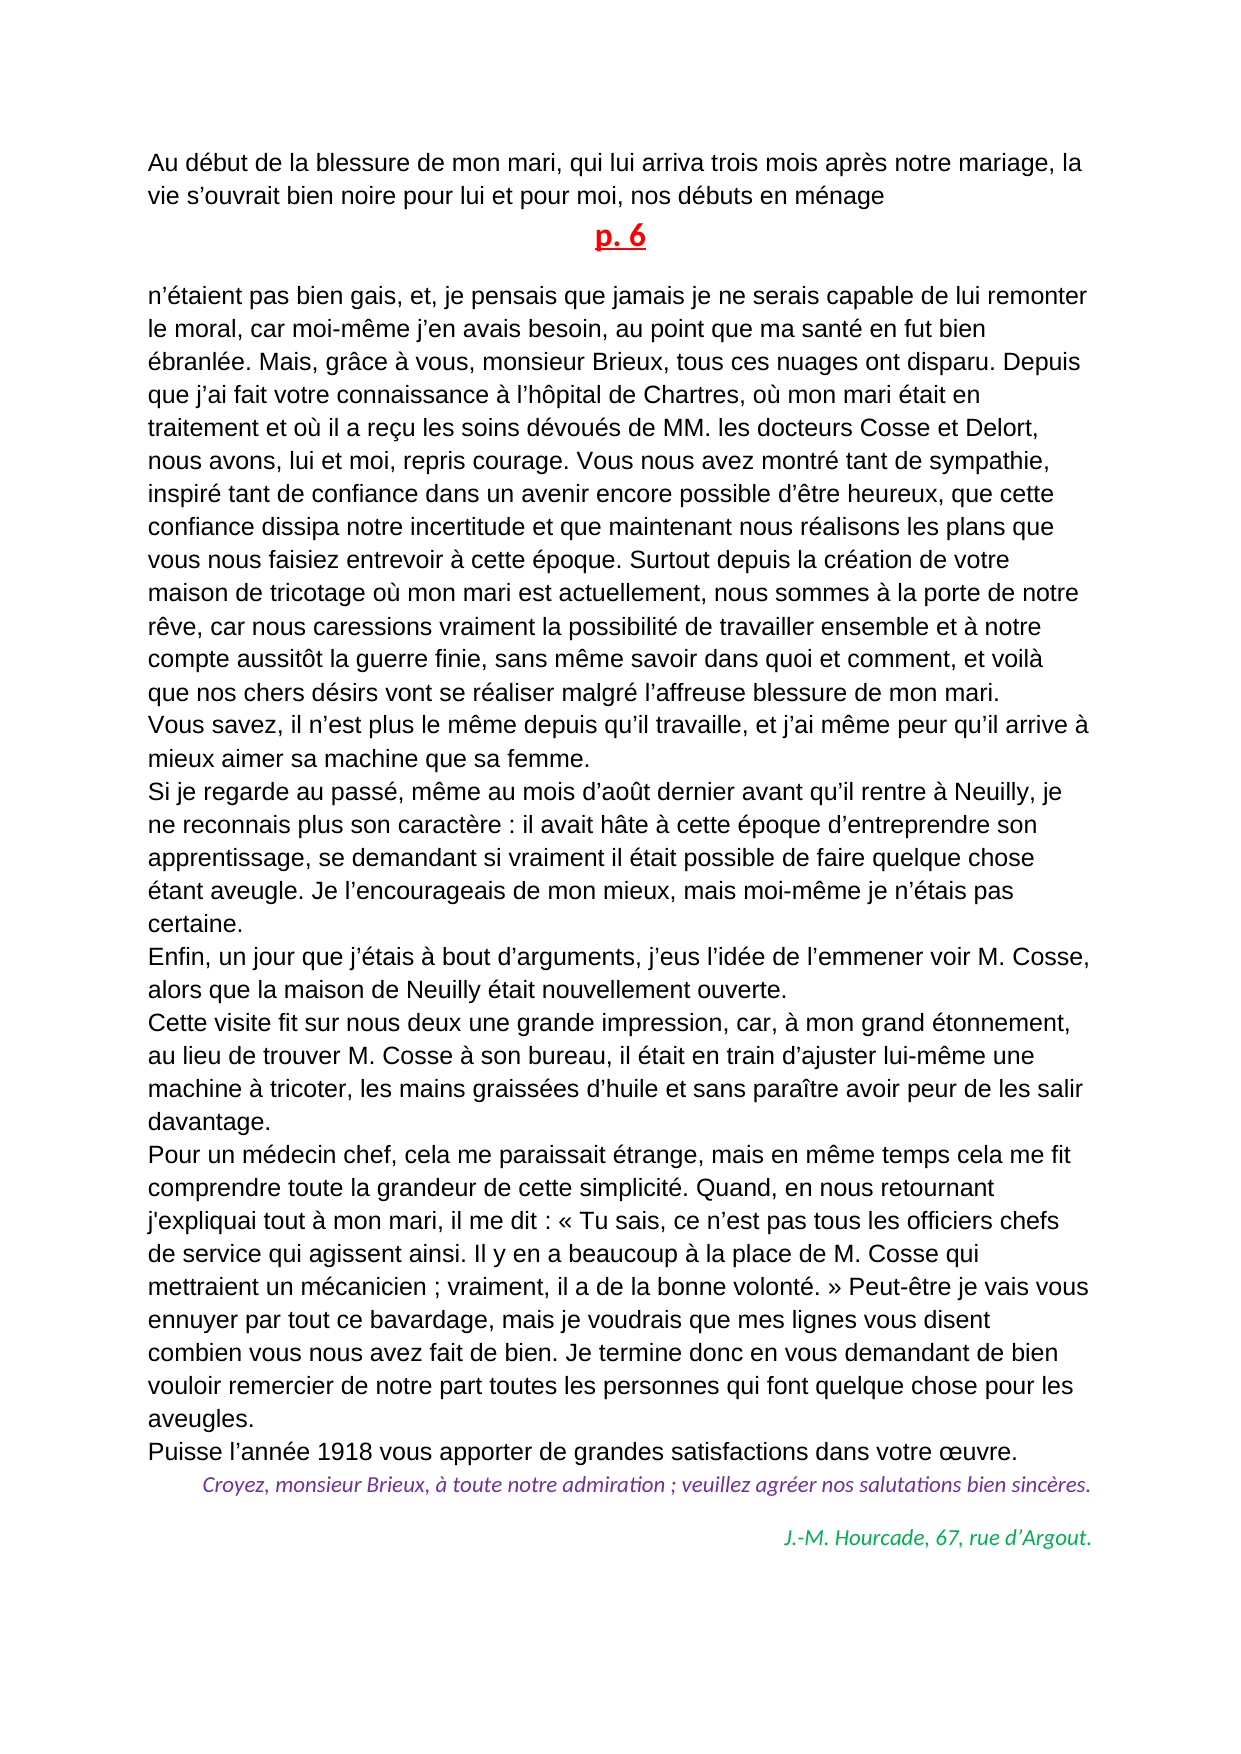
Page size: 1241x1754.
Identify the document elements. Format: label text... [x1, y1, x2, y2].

text J.-M. Hourcade, 67, rue d’Argout. [148, 1523, 1093, 1551]
text Au début de la blessure de mon mari, qui lui arriva trois mois après notre mariage, la vie s’ouvrait bien noire pour lui et pour moi, nos débuts en ménage [148, 148, 1093, 209]
text Puisse l’année 1918 vous apporter de grandes satisfactions dans votre œuvre. [148, 1437, 1093, 1466]
text Pour un médecin chef, cela me paraissait étrange, mais en même temps cela me fit comprendre toute la grandeur de cette simplicité. Quand, en nous retournant j'expliquai tout à mon mari, il me dit : « Tu sais, ce n’est pas tous les officiers chefs de service qui agissent ainsi. Il y en a beaucoup à la place de M. Cosse qui mettraient un mécanicien ; vraiment, il a de la bonne volonté. » Peut-être je vais vous ennuyer par tout ce bavardage, mais je voudrais que mes lignes vous disent combien vous nous avez fait de bien. Je termine donc en vous demandant de bien vouloir remercier de notre part toutes les personnes qui font quelque chose pour les aveugles. [148, 1140, 1093, 1433]
text p. 6 [148, 214, 1093, 254]
text Vous savez, il n’est plus le même depuis qu’il travaille, et j’ai même peur qu’il arrive à mieux aimer sa machine que sa femme. [148, 711, 1093, 772]
text Croyez, monsieur Brieux, à toute notre admiration ; veuillez agréer nos salutations bien sincères. [148, 1470, 1093, 1498]
text Enfin, un jour que j’étais à bout d’arguments, j’eus l’idée de l’emmener voir M. Cosse, alors que la maison de Neuilly était nouvellement ouverte. [148, 942, 1093, 1003]
text Cette visite fit sur nous deux une grande impression, car, à mon grand étonnement, au lieu de trouver M. Cosse à son bureau, il était en train d’ajuster lui-même une machine à tricoter, les mains graissées d’huile et sans paraître avoir peur de les salir davantage. [148, 1008, 1093, 1136]
text n’étaient pas bien gais, et, je pensais que jamais je ne serais capable de lui remonter le moral, car moi-même j’en avais besoin, au point que ma santé en fut bien ébranlée. Mais, grâce à vous, monsieur Brieux, tous ces nuages ont disparu. Depuis que j’ai fait votre connaissance à l’hôpital de Chartres, où mon mari était en traitement et où il a reçu les soins dévoués de MM. les docteurs Cosse et Delort, nous avons, lui et moi, repris courage. Vous nous avez montré tant de sympathie, inspiré tant de confiance dans un avenir encore possible d’être heureux, que cette confiance dissipa notre incertitude et que maintenant nous réalisons les plans que vous nous faisiez entrevoir à cette époque. Surtout depuis la création de votre maison de tricotage où mon mari est actuellement, nous sommes à la porte de notre rêve, car nous caressions vraiment la possibilité de travailler ensemble et à notre compte aussitôt la guerre finie, sans même savoir dans quoi et comment, et voilà que nos chers désirs vont se réaliser malgré l’affreuse blessure de mon mari. [148, 281, 1093, 706]
text Si je regarde au passé, même au mois d’août dernier avant qu’il rentre à Neuilly, je ne reconnais plus son caractère : il avait hâte à cette époque d’entreprendre son apprentissage, se demandant si vraiment il était possible de faire quelque chose étant aveugle. Je l’encourageais de mon mieux, mais moi-même je n’étais pas certaine. [148, 777, 1093, 937]
